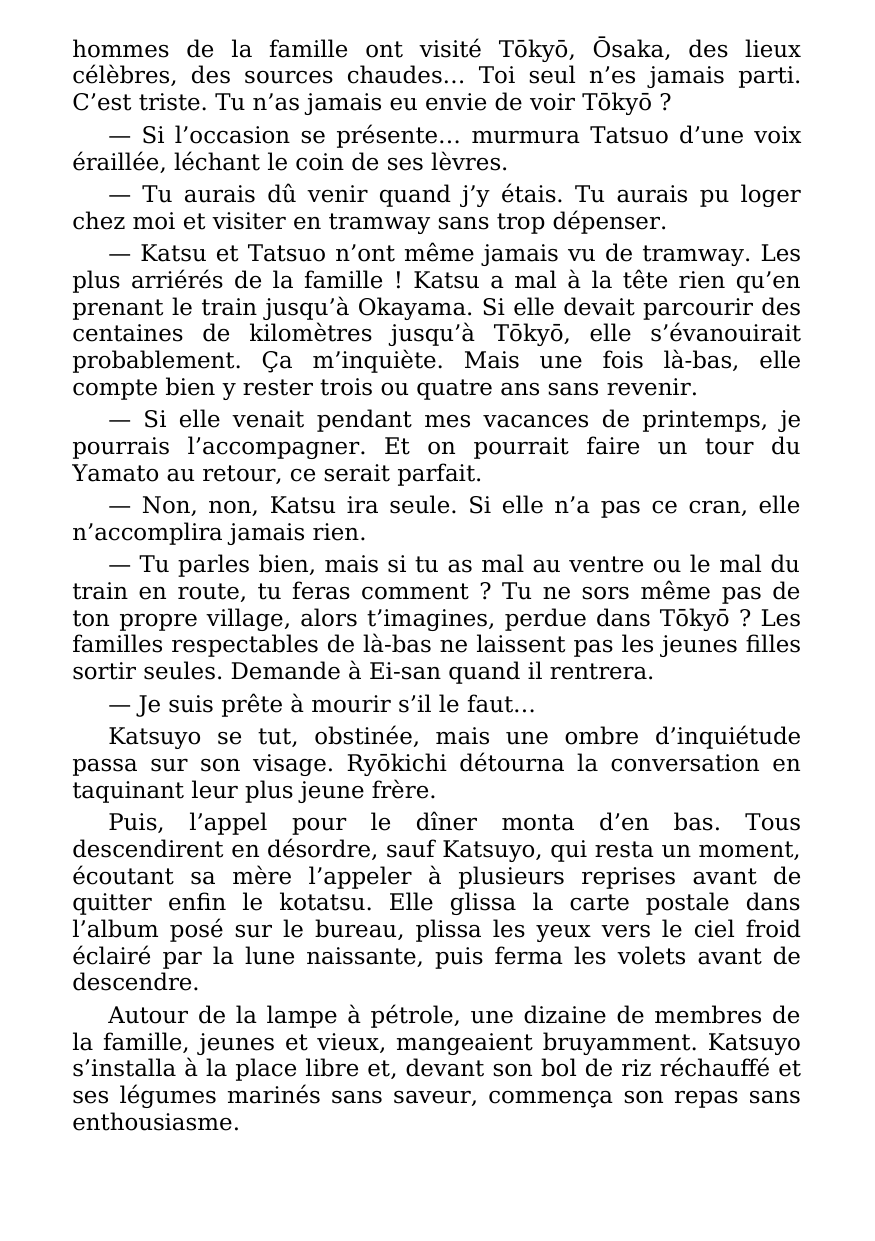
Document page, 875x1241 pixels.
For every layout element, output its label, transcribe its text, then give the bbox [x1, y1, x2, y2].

text — Tu parles bien, mais si tu as mal au ventre ou le mal du train en route, tu feras comment ? Tu ne sors même pas de ton propre village, alors t’imagines, perdue dans Tōkyō ? Les familles respectables de là-bas ne laissent pas les jeunes filles sortir seules. Demande à Ei-san quand il rentrera. [72, 552, 802, 685]
text hommes de la famille ont visité Tōkyō, Ōsaka, des lieux célèbres, des sources chaudes… Toi seul n’es jamais parti. C’est triste. Tu n’as jamais eu envie de voir Tōkyō ? [72, 36, 802, 116]
text Puis, l’appel pour le dîner monta d’en bas. Tous descendirent en désordre, sauf Katsuyo, qui resta un moment, écoutant sa mère l’appeler à plusieurs reprises avant de quitter enfin le kotatsu. Elle glissa la carte postale dans l’album posé sur le bureau, plissa les yeux vers le ciel froid éclairé par la lune naissante, puis ferma les volets avant de descendre. [72, 809, 802, 996]
text — Katsu et Tatsuo n’ont même jamais vu de tramway. Les plus arriérés de la famille ! Katsu a mal à la tête rien qu’en prenant le train jusqu’à Okayama. Si elle devait parcourir des centaines de kilomètres jusqu’à Tōkyō, elle s’évanouirait probablement. Ça m’inquiète. Mais une fois là-bas, elle compte bien y rester trois ou quatre ans sans revenir. [72, 241, 802, 401]
text — Si elle venait pendant mes vacances de printemps, je pourrais l’accompagner. Et on pourrait faire un tour du Yamato au retour, ce serait parfait. [72, 406, 802, 486]
text — Tu aurais dû venir quand j’y étais. Tu aurais pu loger chez moi et visiter en tramway sans trop dépenser. [72, 181, 802, 234]
text — Je suis prête à mourir s’il le faut… [72, 691, 802, 718]
text — Non, non, Katsu ira seule. Si elle n’a pas ce cran, elle n’accomplira jamais rien. [72, 492, 802, 546]
text Autour de la lampe à pétrole, une dizaine de membres de la famille, jeunes et vieux, mangeaient bruyamment. Katsuyo s’installa à la place libre et, devant son bol de riz réchauffé et ses légumes marinés sans saveur, commença son repas sans enthousiasme. [72, 1002, 802, 1135]
text Katsuyo se tut, obstinée, mais une ombre d’inquiétude passa sur son visage. Ryōkichi détourna la conversation en taquinant leur plus jeune frère. [72, 723, 802, 803]
text — Si l’occasion se présente… murmura Tatsuo d’une voix éraillée, léchant le coin de ses lèvres. [72, 122, 802, 175]
